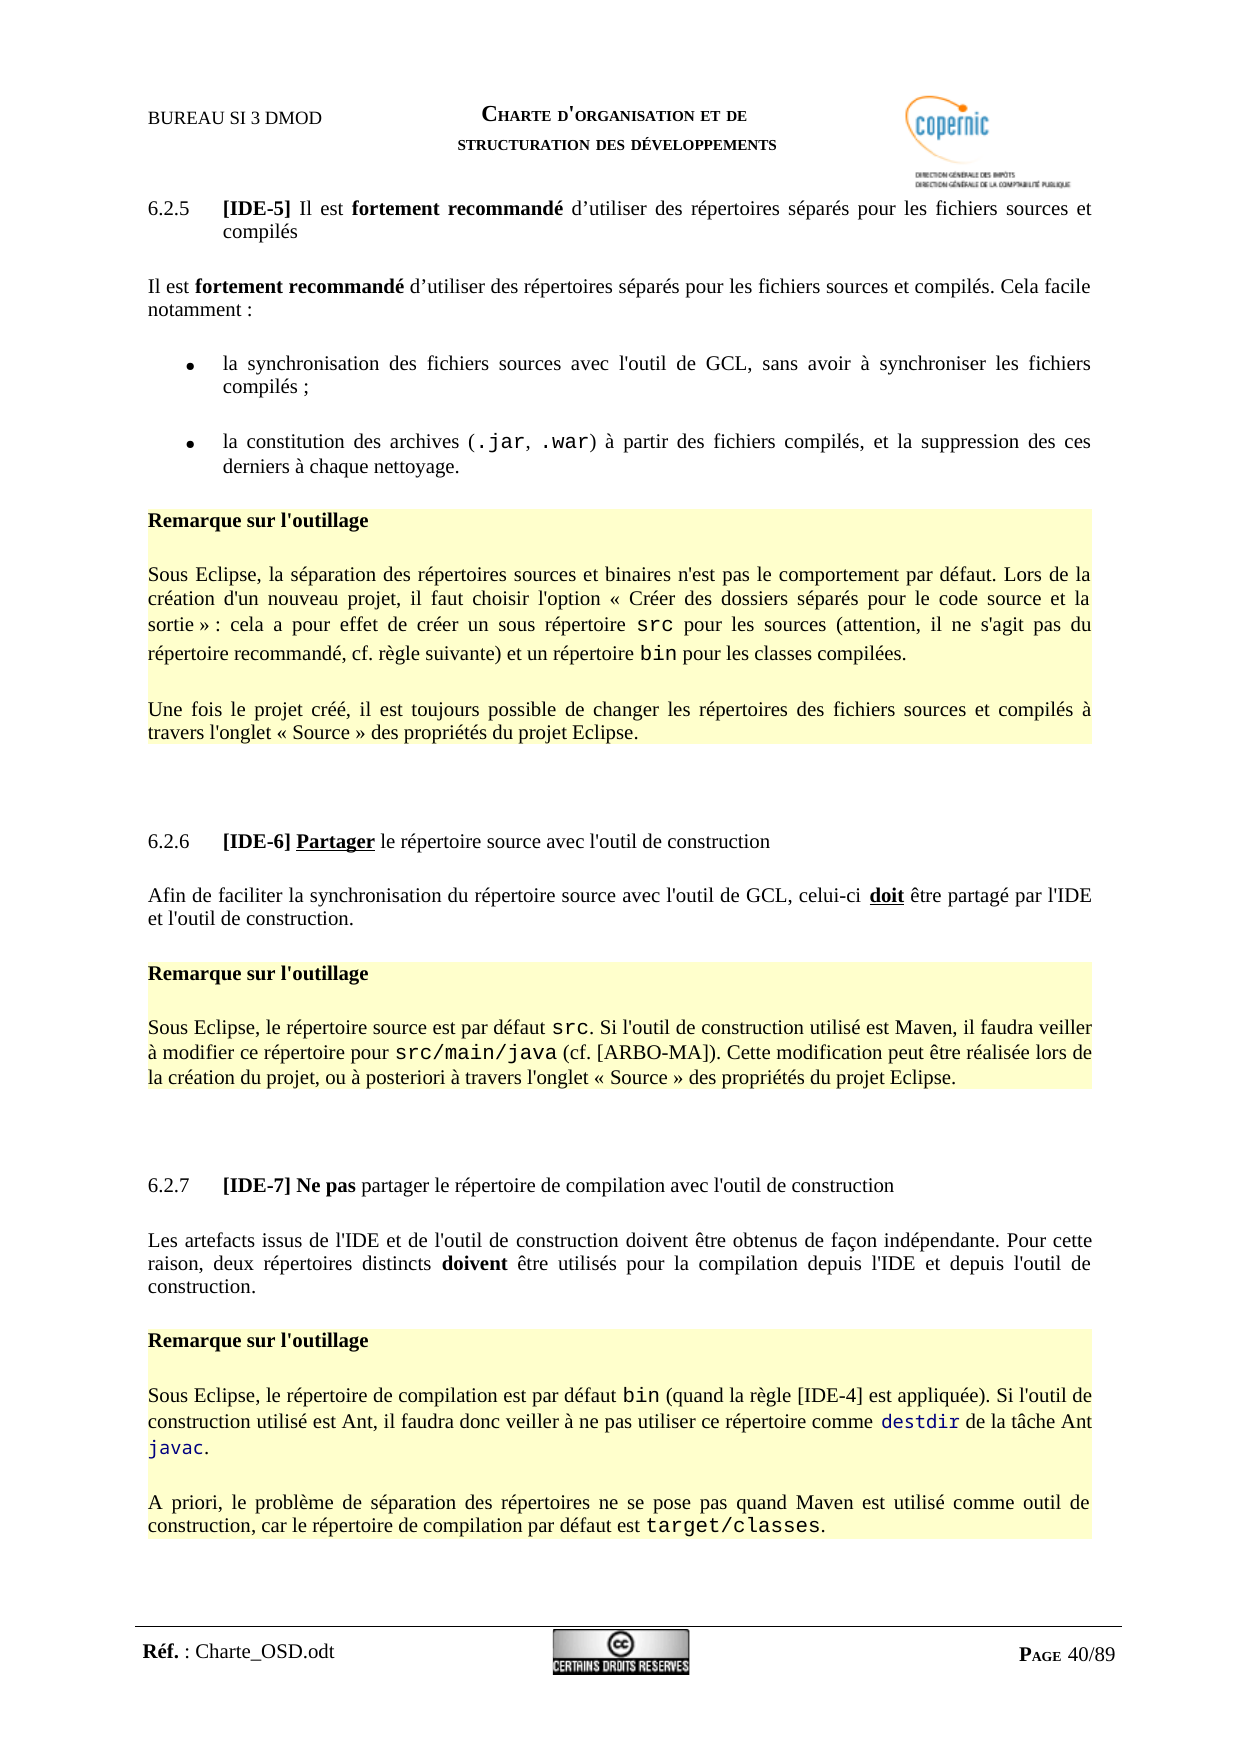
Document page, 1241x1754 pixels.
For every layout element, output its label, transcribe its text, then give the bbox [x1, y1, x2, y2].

picture [890, 84, 1087, 198]
subtitle [IDE-7] Ne pas partager le répertoire de compilation avec l'outil de construction [148, 1174, 1092, 1197]
text Afin de faciliter la synchronisation du répertoire source avec l'outil de GCL, celui-ci doit être partagé par l'IDE et l'outil de construction. [148, 884, 1092, 930]
text Sous Eclipse, le répertoire source est par défaut src. Si l'outil de construction utilisé est Maven, il faudra veiller à modifier ce répertoire pour src/main/java (cf. [ARBO-MA]). Cette modification peut être réalisée lors de la création du projet, ou à posteriori à travers l'onglet « Source » des propriétés du projet Eclipse. [148, 1016, 1092, 1089]
text Il est fortement recommandé d’utiliser des répertoires séparés pour les fichiers sources et compilés. Cela facile notamment : [148, 275, 1092, 321]
text Remarque sur l'outillage [148, 1329, 1092, 1352]
list la synchronisation des fichiers sources avec l'outil de GCL, sans avoir à synchroniser les fichiers compilés ; [185, 352, 1092, 398]
picture [552, 1629, 690, 1675]
text Sous Eclipse, la séparation des répertoires sources et binaires n'est pas le comportement par défaut. Lors de la création d'un nouveau projet, il faut choisir l'option « Créer des dossiers séparés pour le code source et la sortie » : cela a pour effet de créer un sous répertoire src pour les sources (attention, il ne s'agit pas du répertoire recommandé, cf. règle suivante) et un répertoire bin pour les classes compilées. [148, 563, 1092, 667]
text Une fois le projet créé, il est toujours possible de changer les répertoires des fichiers sources et compilés à travers l'onglet « Source » des propriétés du projet Eclipse. [148, 698, 1092, 744]
text A priori, le problème de séparation des répertoires ne se pose pas quand Maven est utilisé comme outil de construction, car le répertoire de compilation par défaut est target/classes. [148, 1491, 1092, 1539]
subtitle [IDE-6] Partager le répertoire source avec l'outil de construction [148, 830, 1092, 853]
text Remarque sur l'outillage [148, 509, 1092, 532]
list la constitution des archives (.jar, .war) à partir des fichiers compilés, et la suppression des ces derniers à chaque nettoyage. [185, 430, 1092, 478]
text Remarque sur l'outillage [148, 962, 1092, 985]
subtitle [IDE-5] Il est fortement recommandé d’utiliser des répertoires séparés pour les fichiers sources et compilés [148, 197, 1092, 243]
text Sous Eclipse, le répertoire de compilation est par défaut bin (quand la règle [IDE-4] est appliquée). Si l'outil de construction utilisé est Ant, il faudra donc veiller à ne pas utiliser ce répertoire comme destdir de la tâche Ant javac. [148, 1384, 1092, 1459]
text Les artefacts issus de l'IDE et de l'outil de construction doivent être obtenus de façon indépendante. Pour cette raison, deux répertoires distincts doivent être utilisés pour la compilation depuis l'IDE et depuis l'outil de construction. [148, 1229, 1092, 1298]
